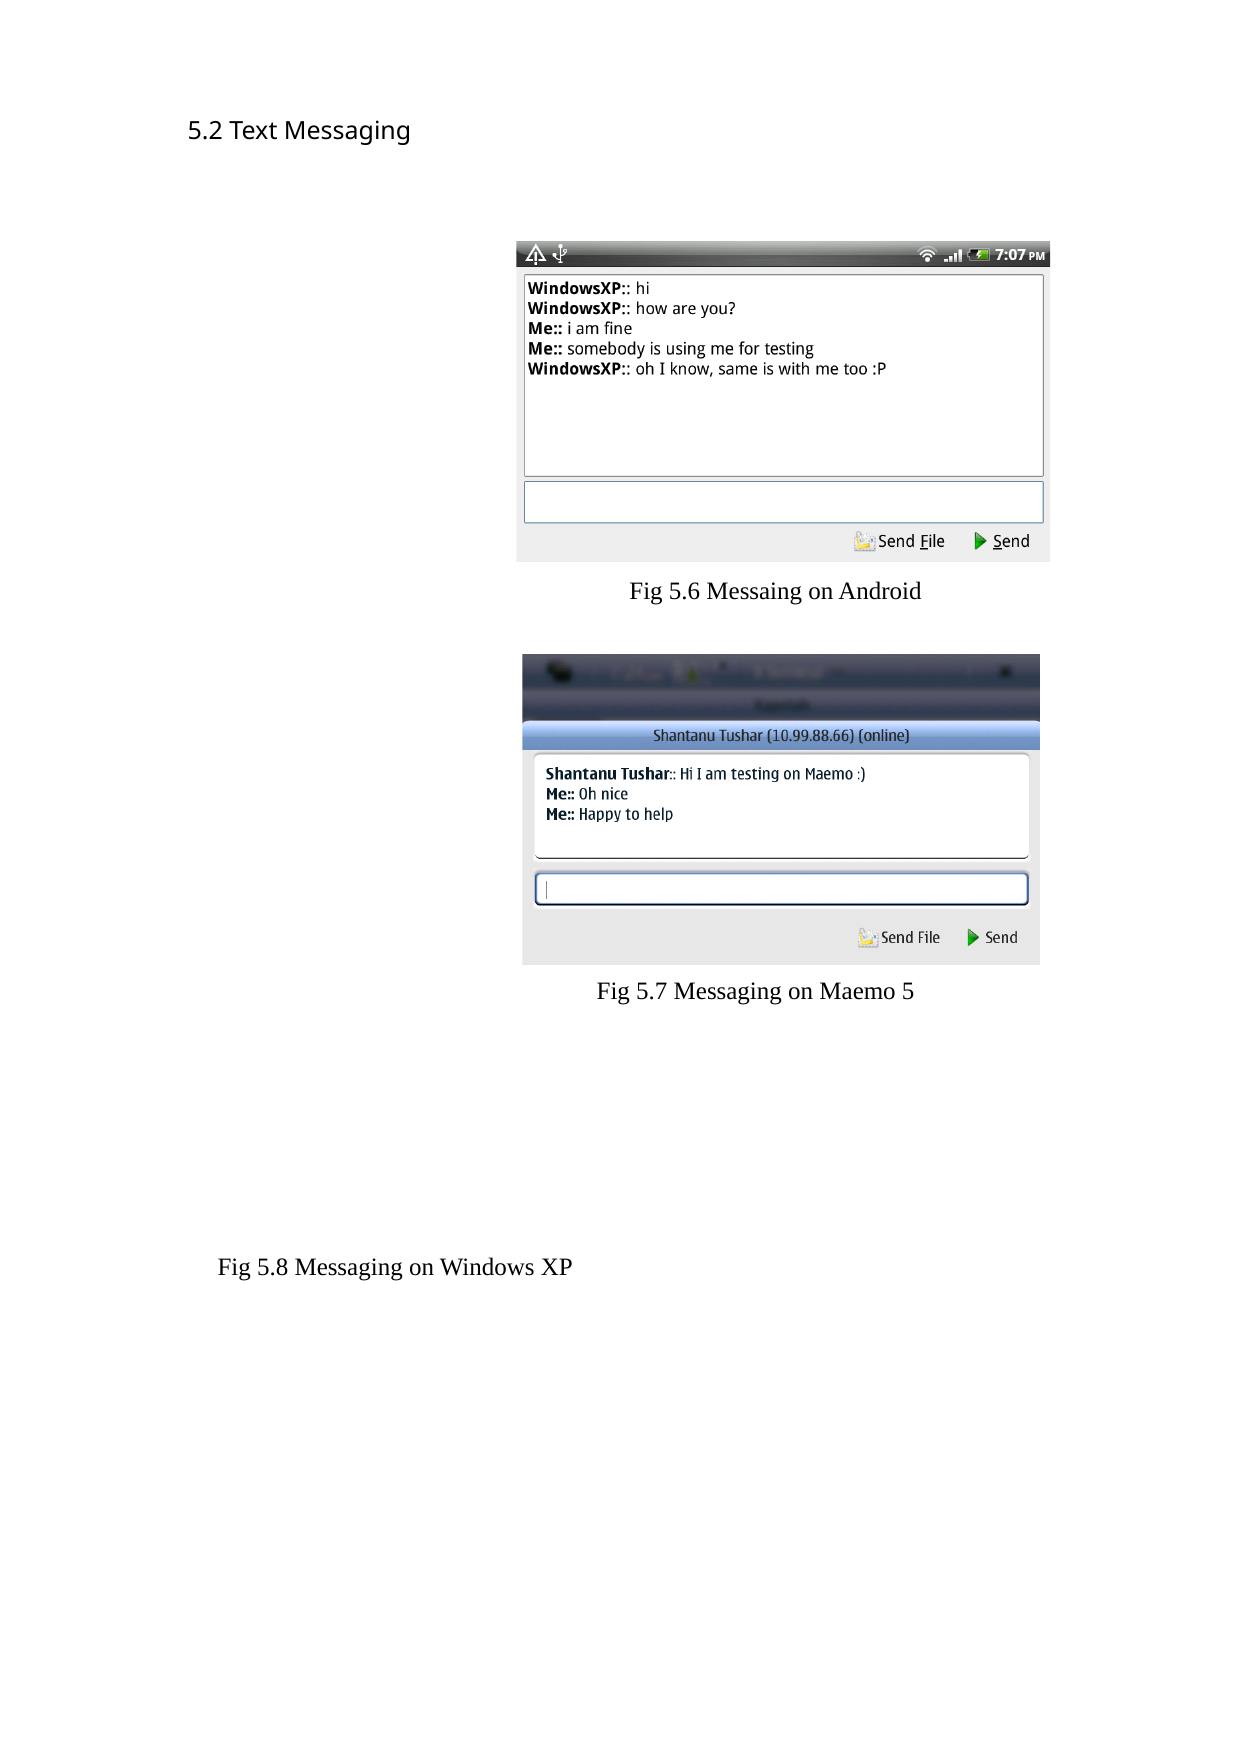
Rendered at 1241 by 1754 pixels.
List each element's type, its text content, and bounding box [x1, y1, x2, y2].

picture [522, 654, 1040, 965]
text 5.2 Text Messaging [187, 112, 1091, 147]
picture [516, 241, 1051, 562]
